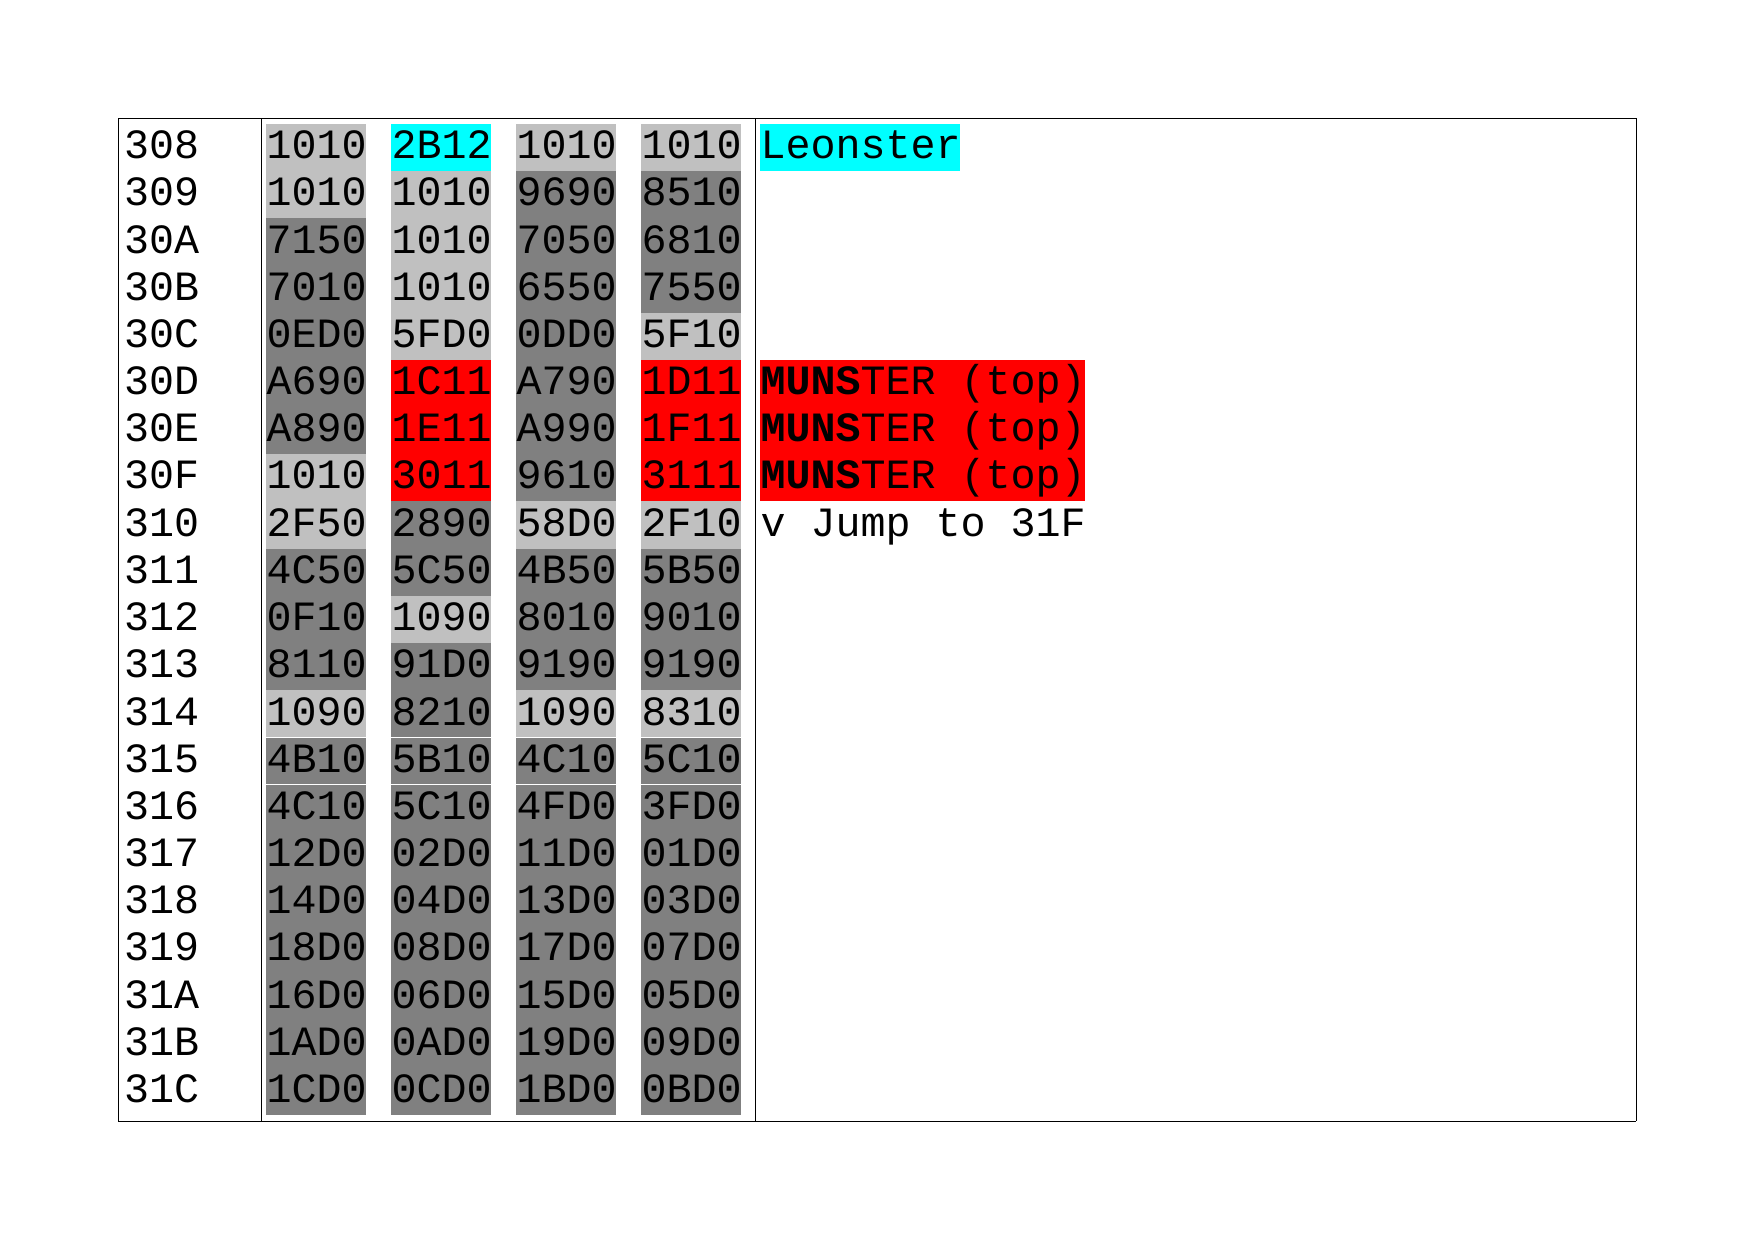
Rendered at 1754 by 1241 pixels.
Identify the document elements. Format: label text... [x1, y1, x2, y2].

table_header 308 309 30A 30B 30C 30D 30E 30F 310 311 312 313 314 315 316 317 318 319 31A 31B 31C [119, 119, 261, 1121]
table_header 1010 2B12 1010 1010 1010 1010 9690 8510 7150 1010 7050 6810 7010 1010 6550 7550 0ED0 5FD0 0DD0 5F10 A690 1C11 A790 1D11 A890 1E11 A990 1F11 1010 3011 9610 3111 2F50 2890 58D0 2F10 4C50 5C50 4B50 5B50 0F10 1090 8010 9010 8110 91D0 9190 9190 1090 8210 1090 8310 4B10 5B10 4C10 5C10 4C10 5C10 4FD0 3FD0 12D0 02D0 11D0 01D0 14D0 04D0 13D0 03D0 18D0 08D0 17D0 07D0 16D0 06D0 15D0 05D0 1AD0 0AD0 19D0 09D0 1CD0 0CD0 1BD0 0BD0 [262, 119, 755, 1121]
table_header Leonster MUNSTER (top) MUNSTER (top) MUNSTER (top) v Jump to 31F [756, 119, 1636, 1121]
